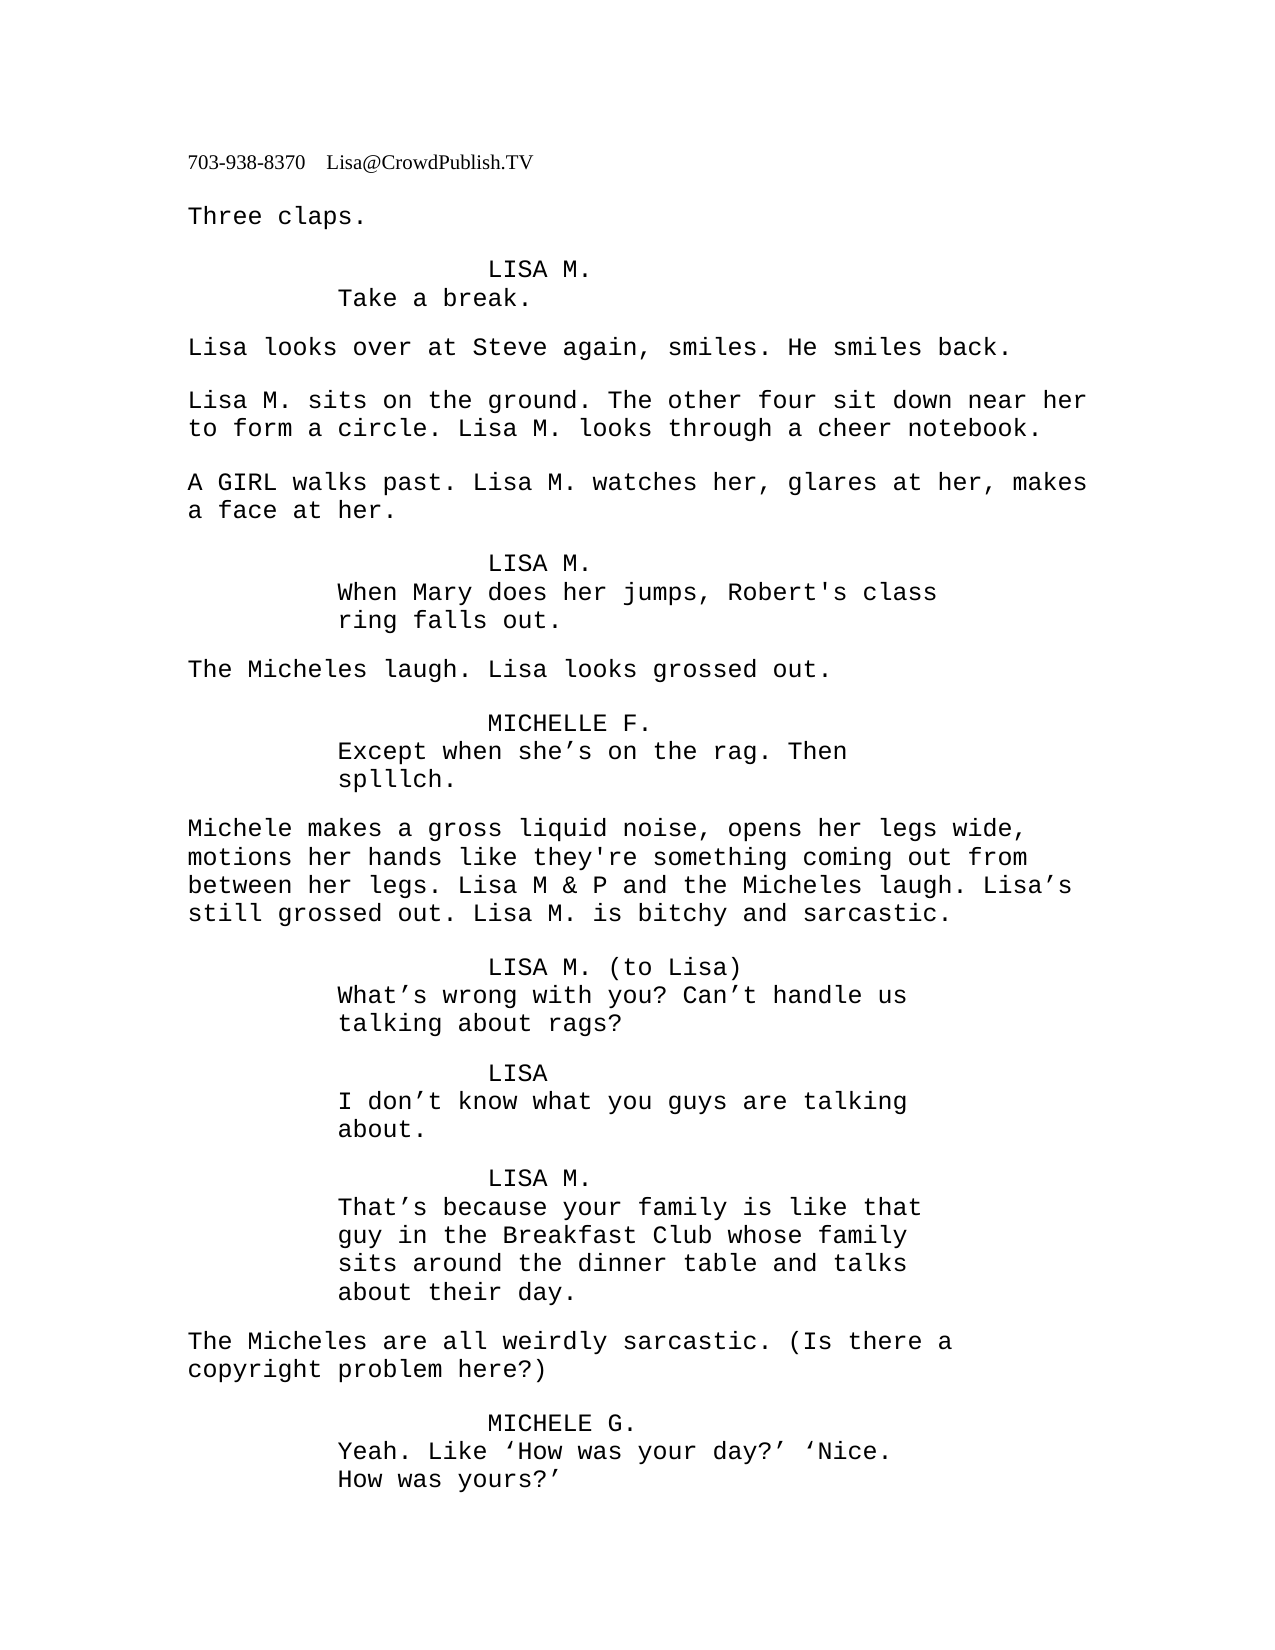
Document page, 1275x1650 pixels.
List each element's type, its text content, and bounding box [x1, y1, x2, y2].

text Except when she’s on the rag. Then splllch. [337, 738, 937, 795]
text What’s wrong with you? Can’t handle us talking about rags? [337, 983, 937, 1039]
text MICHELLE F. [187, 710, 1087, 738]
text MICHELE G. [187, 1410, 1087, 1438]
text A GIRL walks past. Lisa M. watches her, glares at her, makes a face at her. [187, 469, 1087, 526]
text LISA [187, 1060, 1087, 1088]
text That’s because your family is like that guy in the Breakfast Club whose family sits around the dinner table and talks about their day. [337, 1194, 937, 1308]
text Michele makes a gross liquid noise, opens her legs wide, motions her hands like they're something coming out from between her legs. Lisa M & P and the Micheles laugh. Lisa’s still grossed out. Lisa M. is bitchy and sarcastic. [187, 816, 1087, 929]
text Yeah. Like ‘How was your day?’ ‘Nice. How was yours?’ [337, 1438, 937, 1495]
text Three claps. [187, 203, 1087, 232]
text I don’t know what you guys are talking about. [337, 1088, 937, 1145]
text LISA M. [187, 1166, 1087, 1194]
text When Mary does her jumps, Robert's class ring falls out. [337, 579, 937, 636]
text Lisa looks over at Steve again, smiles. He smiles back. [187, 334, 1087, 363]
text Lisa M. sits on the ground. The other four sit down near her to form a circle. Lisa M. looks through a cheer notebook. [187, 388, 1087, 444]
text LISA M. [187, 551, 1087, 579]
text The Micheles are all weirdly sarcastic. (Is there a copyright problem here?) [187, 1328, 1087, 1385]
text Take a break. [337, 285, 937, 313]
text LISA M. (to Lisa) [187, 954, 1087, 983]
text The Micheles laugh. Lisa looks grossed out. [187, 657, 1087, 685]
text LISA M. [187, 257, 1087, 285]
